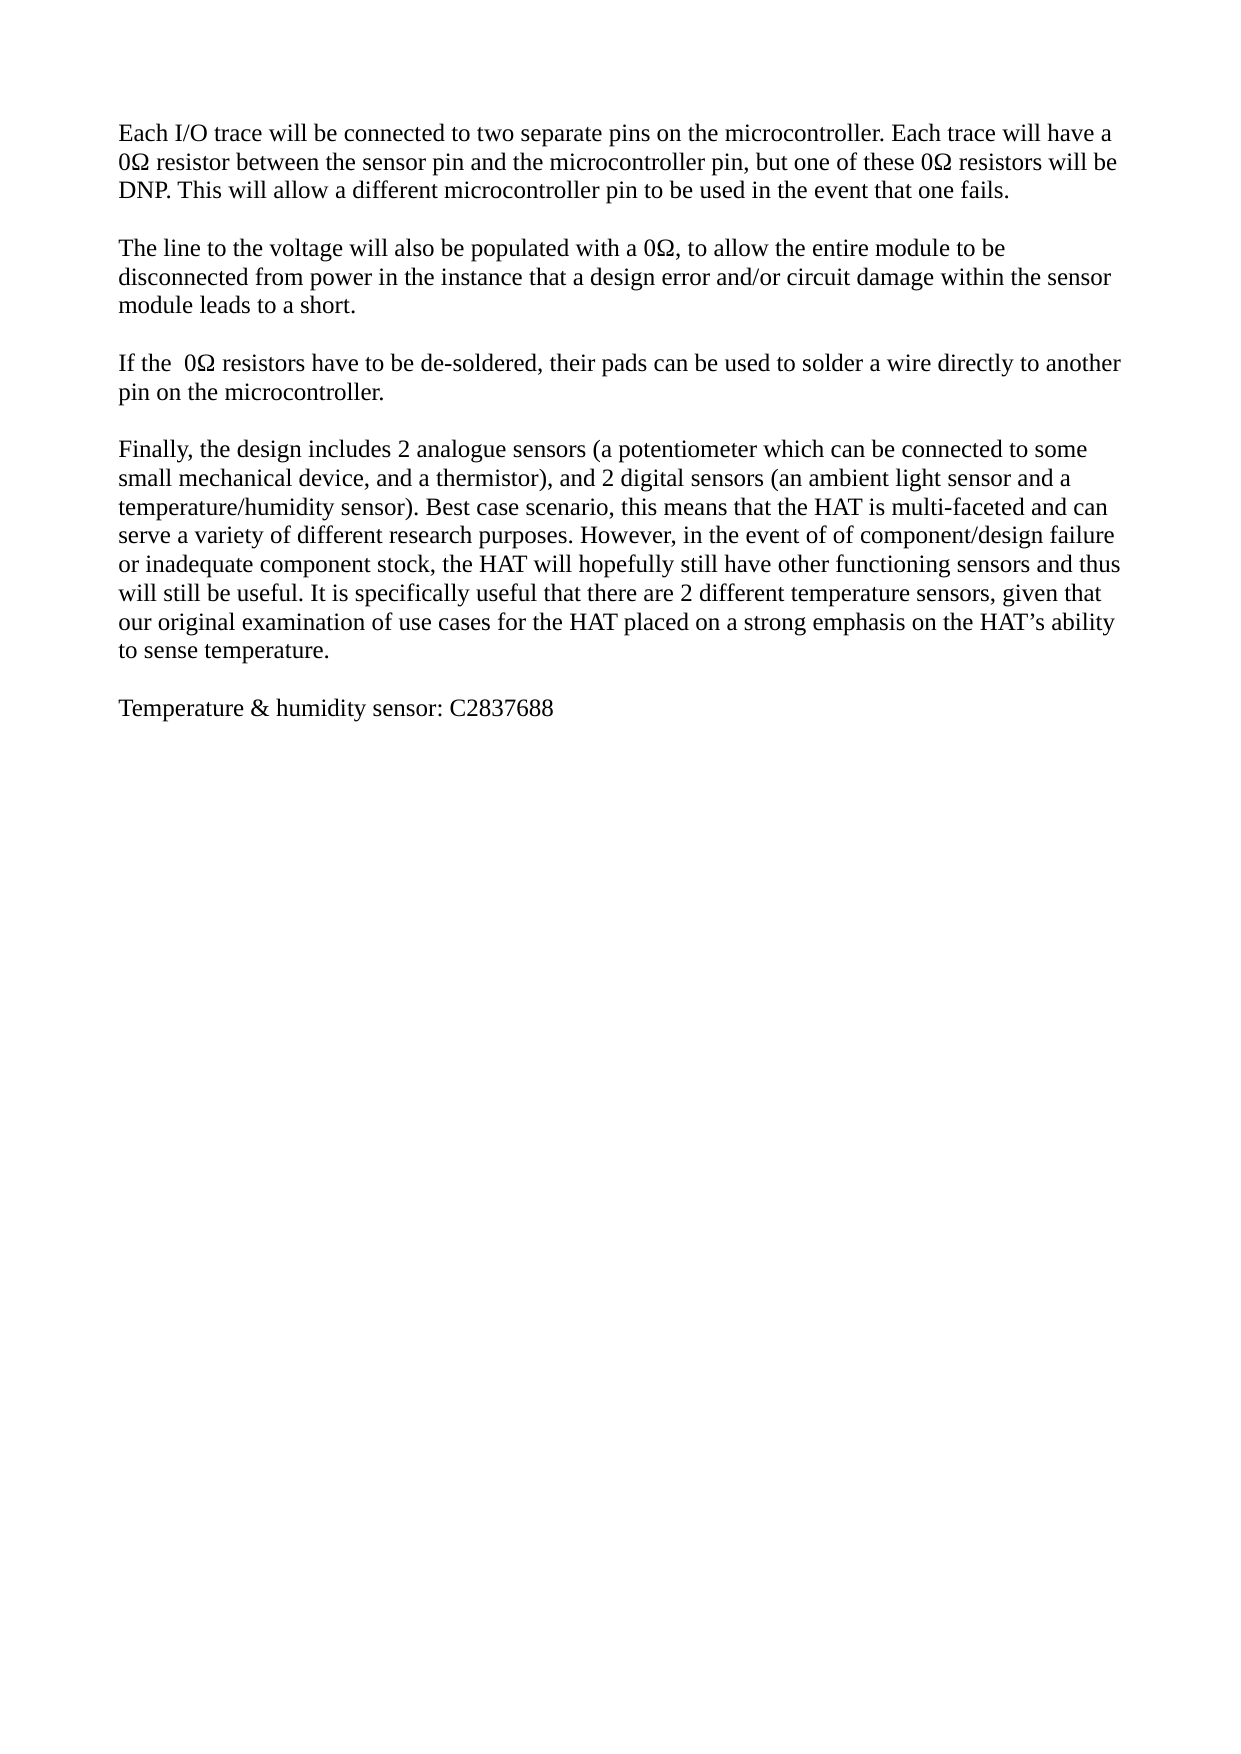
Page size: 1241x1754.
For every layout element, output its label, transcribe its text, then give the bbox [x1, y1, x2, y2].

text Finally, the design includes 2 analogue sensors (a potentiometer which can be connected to some small mechanical device, and a thermistor), and 2 digital sensors (an ambient light sensor and a temperature/humidity sensor). Best case scenario, this means that the HAT is multi-faceted and can serve a variety of different research purposes. However, in the event of of component/design failure or inadequate component stock, the HAT will hopefully still have other functioning sensors and thus will still be useful. It is specifically useful that there are 2 different temperature sensors, given that our original examination of use cases for the HAT placed on a strong emphasis on the HAT’s ability to sense temperature. [118, 434, 1122, 664]
text If the 0Ω resistors have to be de-soldered, their pads can be used to solder a wire directly to another pin on the microcontroller. [118, 348, 1122, 406]
text Each I/O trace will be connected to two separate pins on the microcontroller. Each trace will have a 0Ω resistor between the sensor pin and the microcontroller pin, but one of these 0Ω resistors will be DNP. This will allow a different microcontroller pin to be used in the event that one fails. [118, 118, 1122, 204]
text The line to the voltage will also be populated with a 0Ω, to allow the entire module to be disconnected from power in the instance that a design error and/or circuit damage within the sensor module leads to a short. [118, 233, 1122, 319]
text Temperature & humidity sensor: C2837688 [118, 693, 1122, 722]
